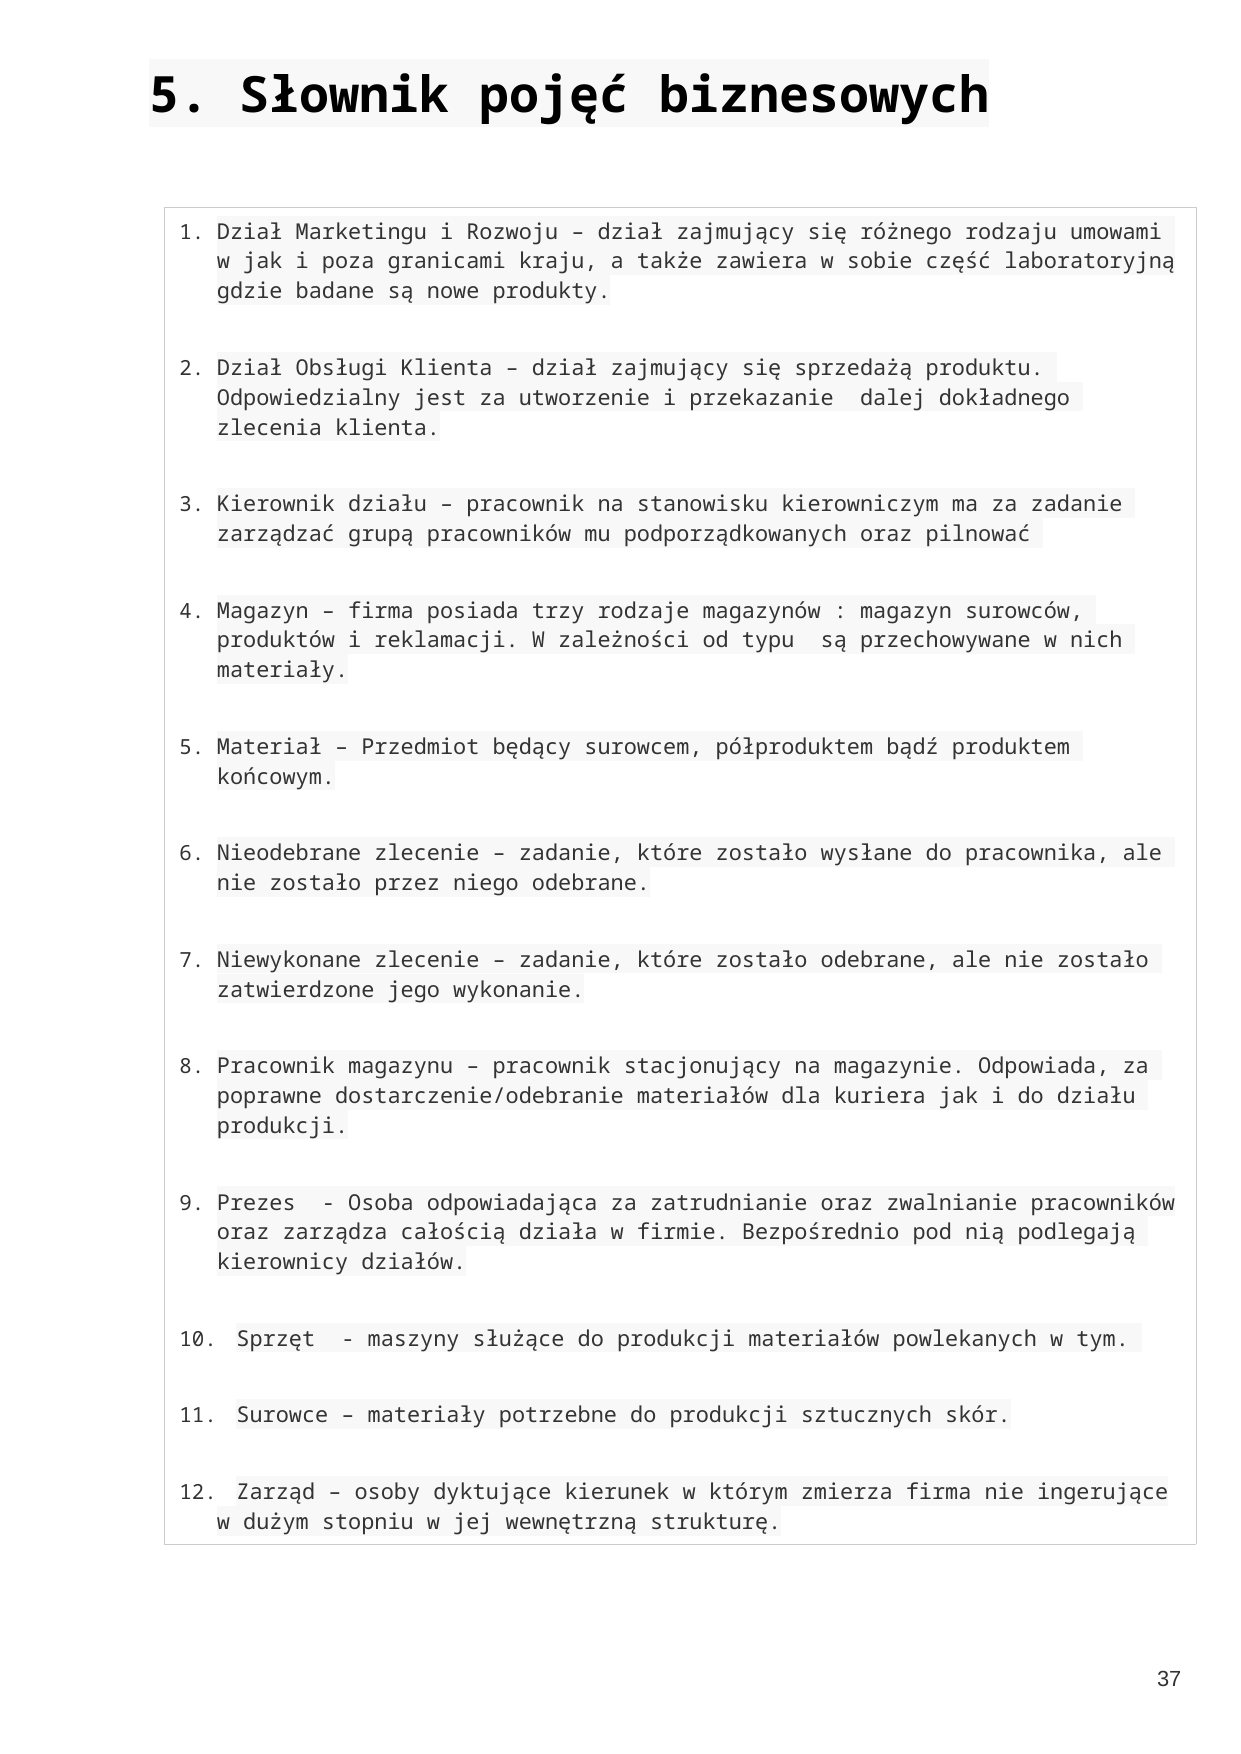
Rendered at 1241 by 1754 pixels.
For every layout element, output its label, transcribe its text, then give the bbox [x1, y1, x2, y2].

list Kierownik działu – pracownik na stanowisku kierowniczym ma za zadanie zarządzać grupą pracowników mu podporządkowanych oraz pilnować [165, 479, 1196, 548]
list Nieodebrane zlecenie – zadanie, które zostało wysłane do pracownika, ale nie zostało przez niego odebrane. [165, 829, 1196, 897]
list Prezes - Osoba odpowiadająca za zatrudnianie oraz zwalnianie pracowników oraz zarządza całością działa w firmie. Bezpośrednio pod nią podlegają kierownicy działów. [165, 1178, 1196, 1276]
subtitle 5. Słownik pojęć biznesowych [989, 59, 1150, 127]
list Surowce – materiały potrzebne do produkcji sztucznych skór. [165, 1391, 1196, 1429]
list Niewykonane zlecenie – zadanie, które zostało odebrane, ale nie zostało zatwierdzone jego wykonanie. [165, 935, 1196, 1003]
list Dział Marketingu i Rozwoju – dział zajmujący się różnego rodzaju umowami w jak i poza granicami kraju, a także zawiera w sobie część laboratoryjną gdzie badane są nowe produkty. [165, 208, 1196, 305]
list Zarząd – osoby dyktujące kierunek w którym zmierza firma nie ingerujące w dużym stopniu w jej wewnętrzną strukturę. [165, 1467, 1196, 1544]
list Magazyn – firma posiada trzy rodzaje magazynów : magazyn surowców, produktów i reklamacji. W zależności od typu są przechowywane w nich materiały. [165, 586, 1196, 684]
list Sprzęt - maszyny służące do produkcji materiałów powlekanych w tym. [165, 1314, 1196, 1352]
list Dział Obsługi Klienta – dział zajmujący się sprzedażą produktu. Odpowiedzialny jest za utworzenie i przekazanie dalej dokładnego zlecenia klienta. [165, 343, 1196, 441]
list Materiał – Przedmiot będący surowcem, półproduktem bądź produktem końcowym. [165, 722, 1196, 790]
list Pracownik magazynu – pracownik stacjonujący na magazynie. Odpowiada, za poprawne dostarczenie/odebranie materiałów dla kuriera jak i do działu produkcji. [165, 1042, 1196, 1139]
